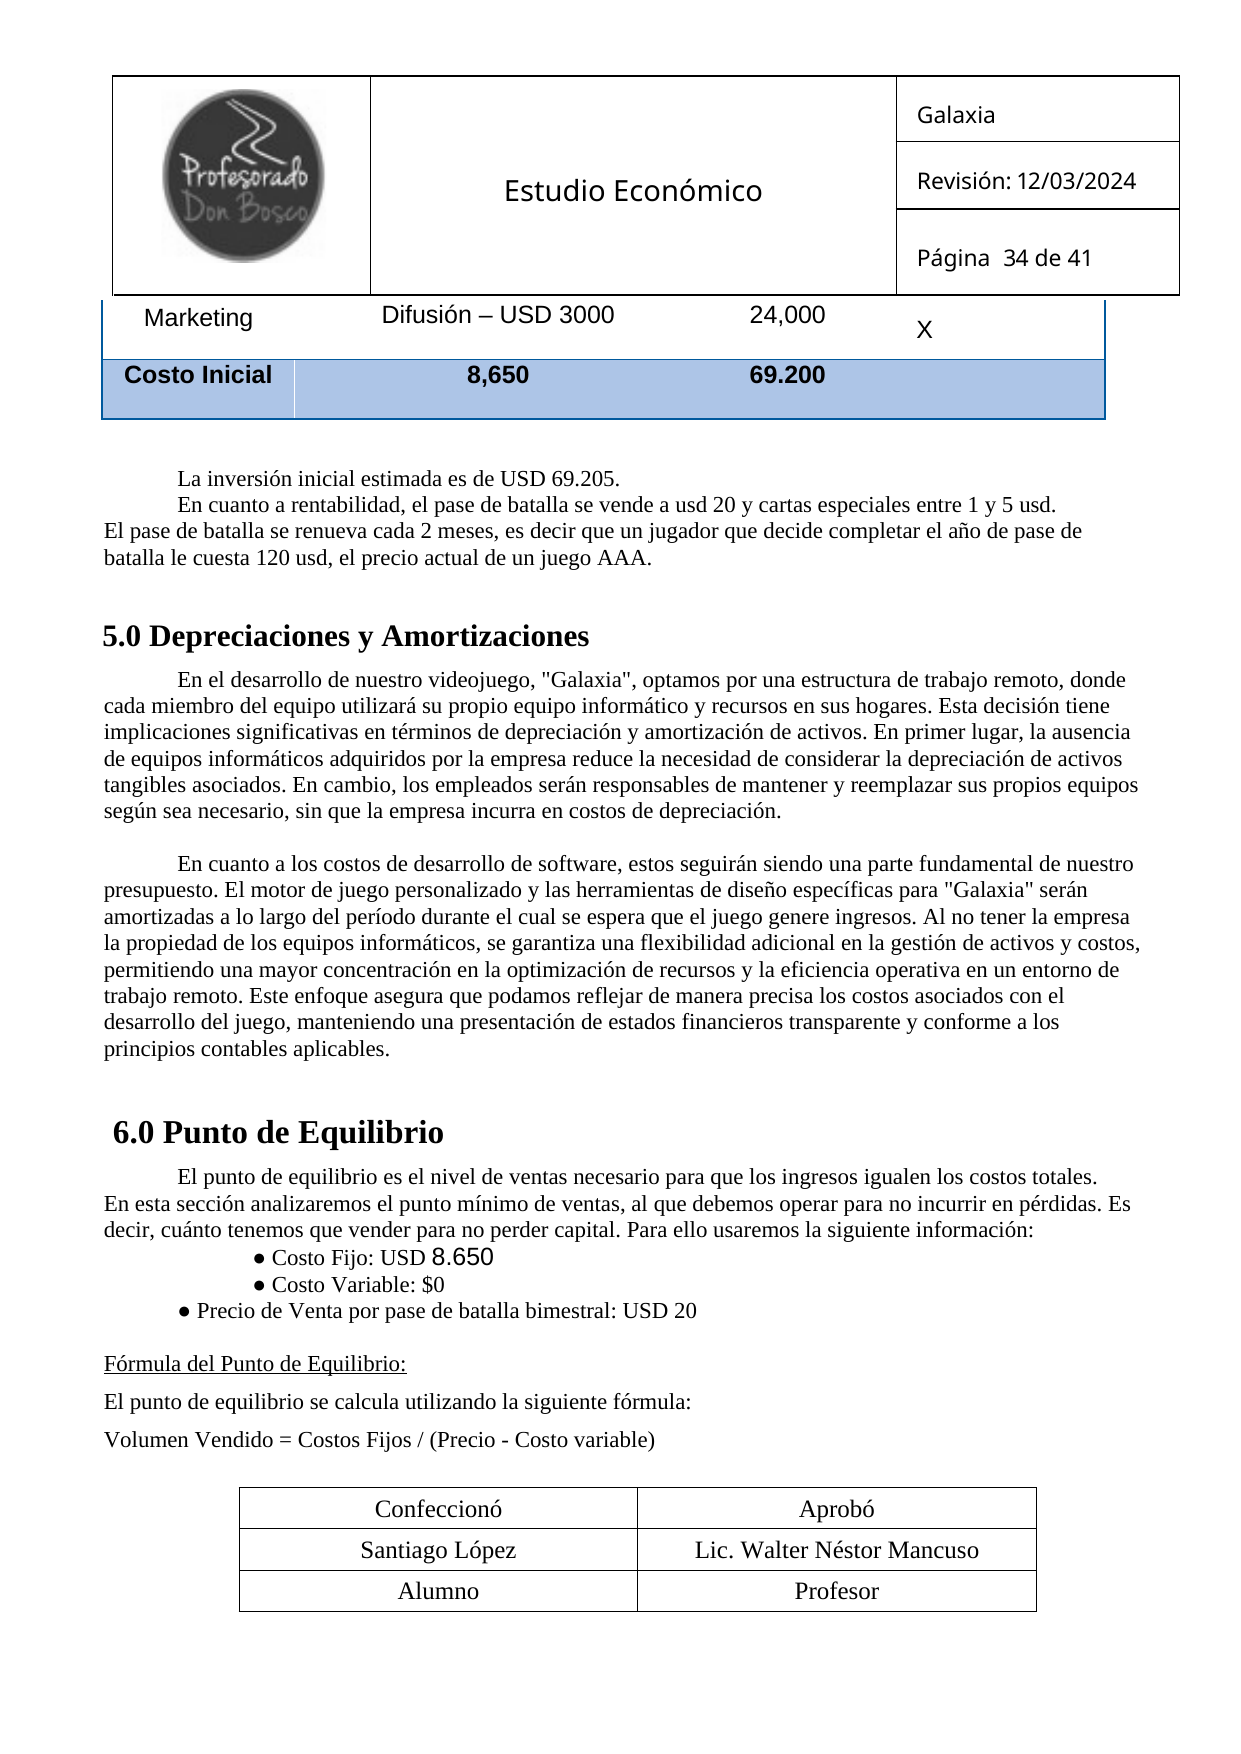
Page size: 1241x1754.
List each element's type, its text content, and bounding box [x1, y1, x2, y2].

subtitle 5.0 Depreciaciones y Amortizaciones [102, 617, 1192, 653]
text Fórmula del Punto de Equilibrio: [103, 1350, 1143, 1376]
subtitle 6.0 Punto de Equilibrio [113, 1112, 1192, 1151]
table_cell Costo Inicial [103, 360, 294, 418]
table_cell X [873, 300, 976, 358]
table_cell 8.650 [295, 360, 702, 418]
text El punto de equilibrio es el nivel de ventas necesario para que los ingresos igualen los costos totales. [103, 1163, 1142, 1189]
text El pase de batalla se renueva cada 2 meses, es decir que un jugador que decide completar el año de pase de batalla le cuesta 120 usd, el precio actual de un juego AAA. [103, 517, 1143, 570]
table_cell [976, 360, 1104, 418]
text En el desarrollo de nuestro videojuego, "Galaxia", optamos por una estructura de trabajo remoto, donde cada miembro del equipo utilizará su propio equipo informático y recursos en sus hogares. Esta decisión tiene implicaciones significativas en términos de depreciación y amortización de activos. En primer lugar, la ausencia de equipos informáticos adquiridos por la empresa reduce la necesidad de considerar la depreciación de activos tangibles asociados. En cambio, los empleados serán responsables de mantener y reemplazar sus propios equipos según sea necesario, sin que la empresa incurra en costos de depreciación. [103, 666, 1142, 824]
text En esta sección analizaremos el punto mínimo de ventas, al que debemos operar para no incurrir en pérdidas. Es decir, cuánto tenemos que vender para no perder capital. Para ello usaremos la siguiente información: [103, 1189, 1142, 1242]
table_cell 69.200 [702, 360, 873, 418]
text ● Costo Variable: $0 [103, 1271, 1142, 1297]
text ● Precio de Venta por pase de batalla bimestral: USD 20 [103, 1297, 1142, 1324]
text La inversión inicial estimada es de USD 69.205. [103, 465, 1143, 491]
text Volumen Vendido = Costos Fijos / (Precio - Costo variable) [103, 1427, 1143, 1453]
text El punto de equilibrio se calcula utilizando la siguiente fórmula: [103, 1388, 1143, 1415]
text En cuanto a los costos de desarrollo de software, estos seguirán siendo una parte fundamental de nuestro presupuesto. El motor de juego personalizado y las herramientas de diseño específicas para "Galaxia" serán amortizadas a lo largo del período durante el cual se espera que el juego genere ingresos. Al no tener la empresa la propiedad de los equipos informáticos, se garantiza una flexibilidad adicional en la gestión de activos y costos, permitiendo una mayor concentración en la optimización de recursos y la eficiencia operativa en un entorno de trabajo remoto. Este enfoque asegura que podamos reflejar de manera precisa los costos asociados con el desarrollo del juego, manteniendo una presentación de estados financieros transparente y conforme a los principios contables aplicables. [103, 850, 1142, 1061]
table_cell 24.000 [702, 300, 873, 358]
table_cell Difusión – USD 3000 [295, 300, 702, 358]
text ● Costo Fijo: USD 8.650 [102, 1242, 1192, 1271]
text En cuanto a rentabilidad, el pase de batalla se vende a usd 20 y cartas especiales entre 1 y 5 usd. [103, 491, 1143, 517]
table_cell [976, 300, 1104, 358]
table_cell [873, 360, 976, 418]
table_cell Marketing [103, 300, 294, 358]
